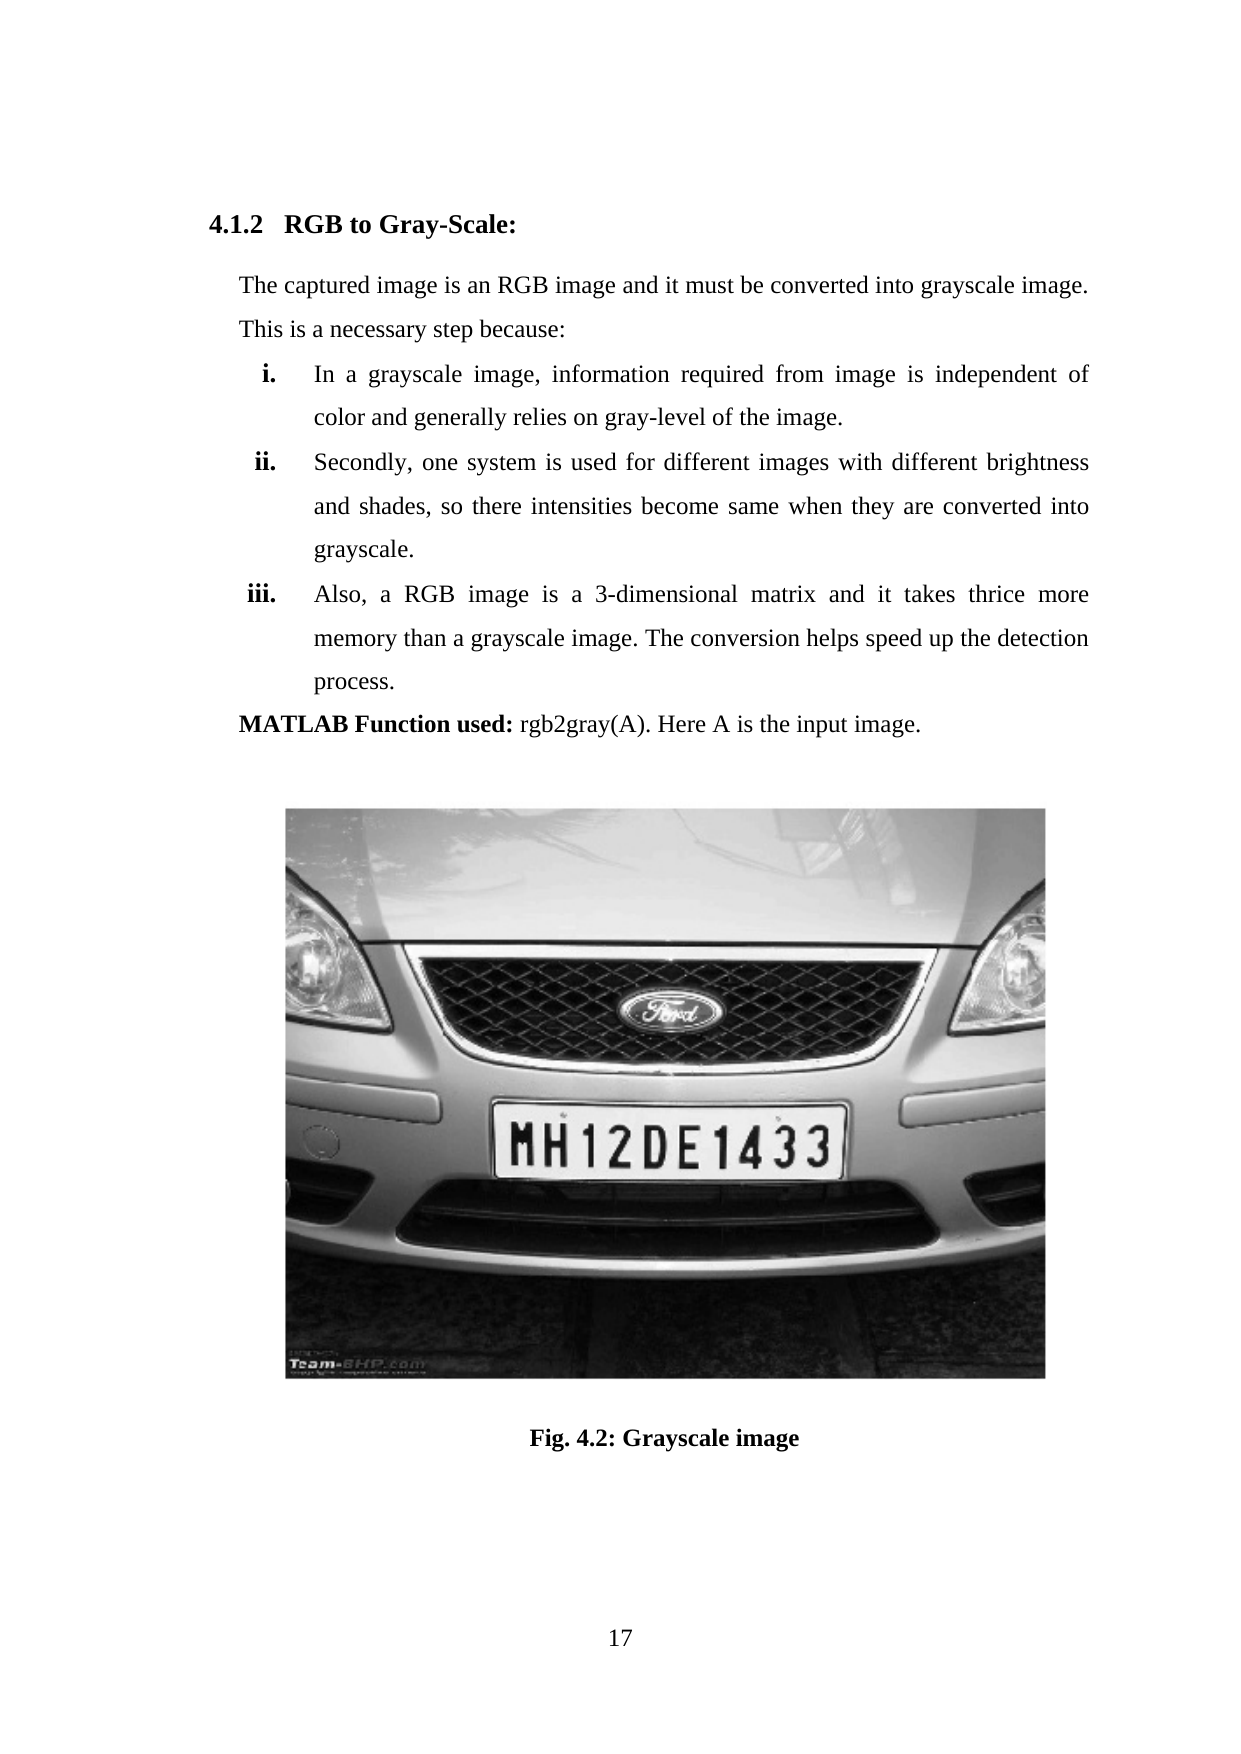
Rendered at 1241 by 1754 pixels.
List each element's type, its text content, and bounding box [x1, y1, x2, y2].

list Fig. 4.2: Grayscale image [239, 1423, 1090, 1451]
list RGB to Gray-Scale: [209, 208, 1090, 239]
list The captured image is an RGB image and it must be converted into grayscale image. This is a necessary step because: [239, 271, 1090, 342]
list In a grayscale image, information required from image is independent of color and generally relies on gray-level of the image. [276, 357, 1090, 431]
list MATLAB Function used: rgb2gray(A). Here A is the input image. [239, 709, 1090, 738]
list Secondly, one system is used for different images with different brightness and shades, so there intensities become same when they are converted into grayscale. [276, 445, 1090, 563]
list Also, a RGB image is a 3-dimensional matrix and it takes thrice more memory than a grayscale image. The conversion helps speed up the detection process. [276, 577, 1090, 694]
picture [284, 752, 1047, 1380]
